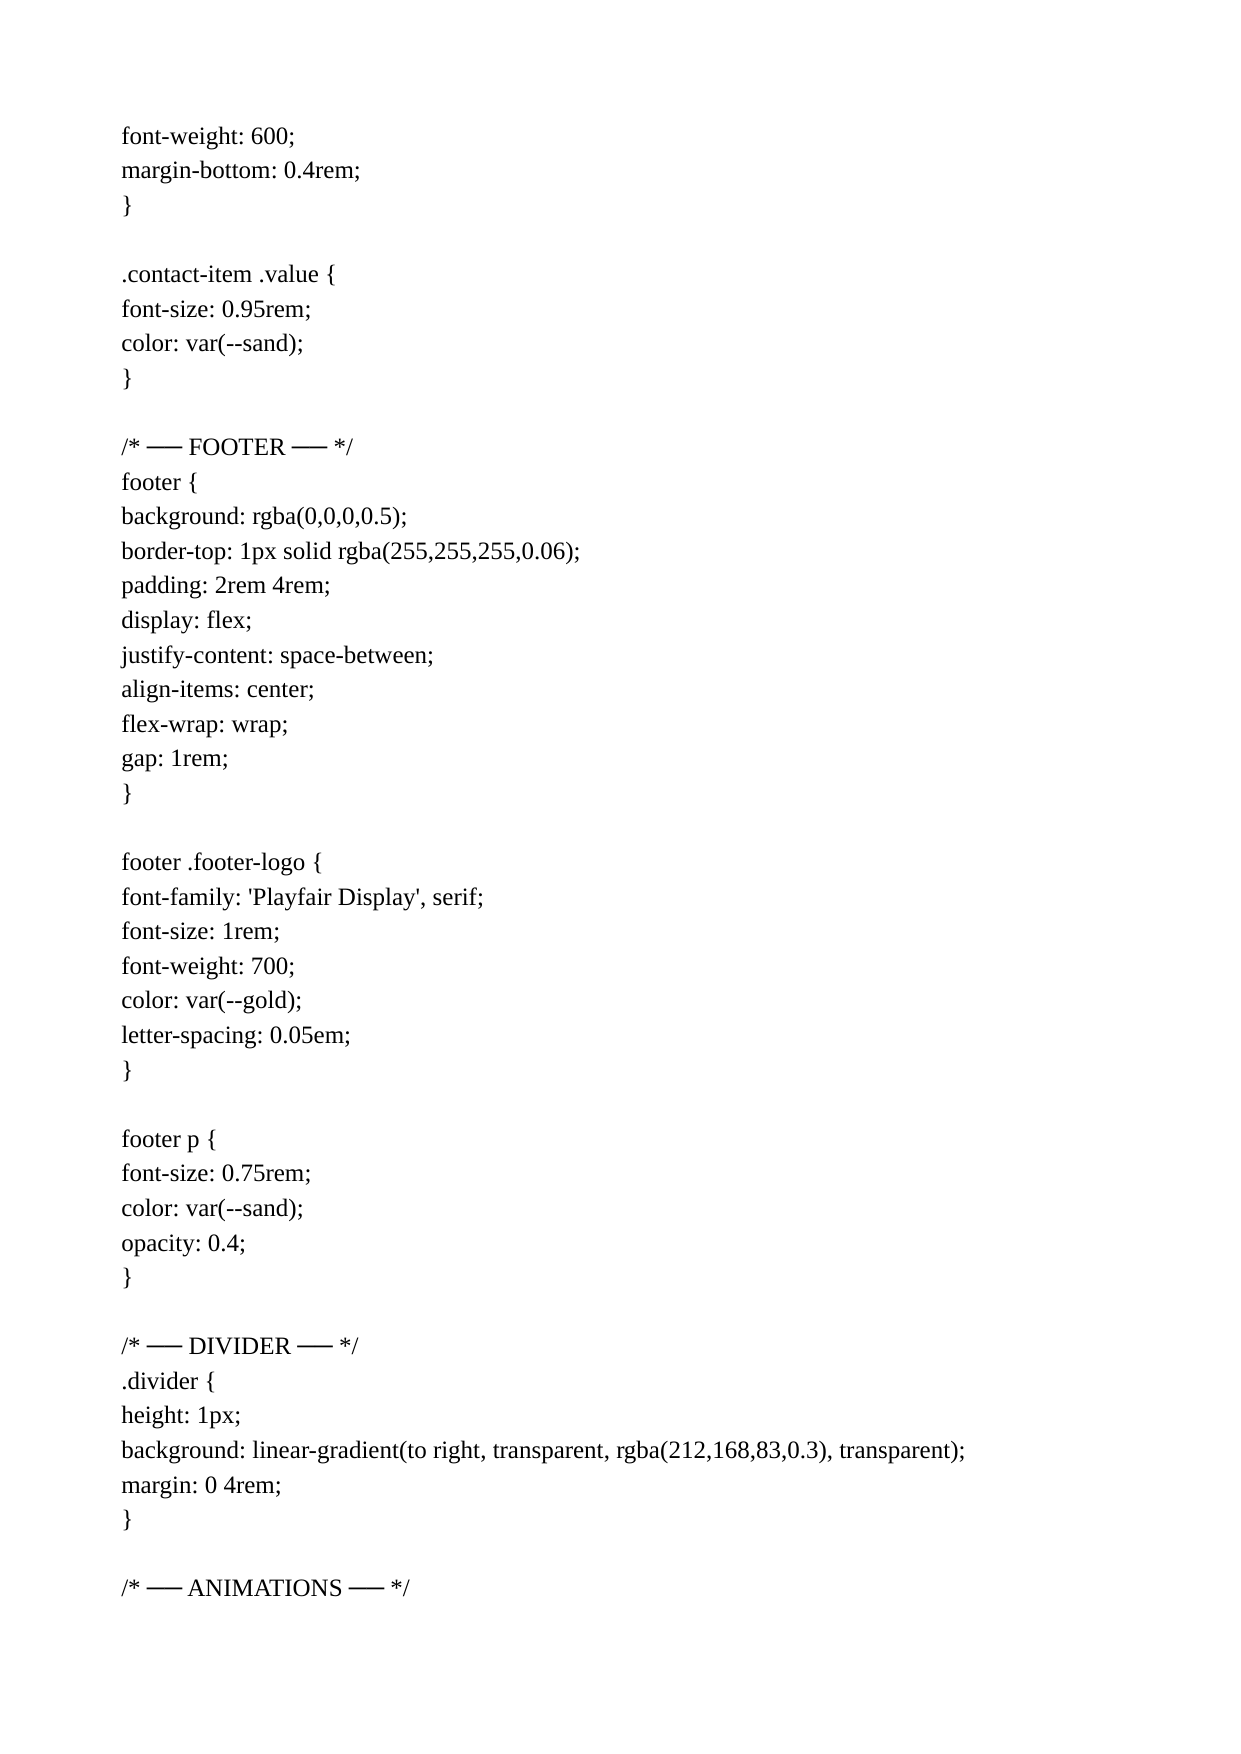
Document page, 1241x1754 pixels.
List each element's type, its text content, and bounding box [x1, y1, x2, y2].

table_cell align-items: center; [118, 671, 1122, 706]
table_cell .divider { [118, 1363, 1122, 1398]
table_cell font-size: 0.75rem; [118, 1156, 1122, 1190]
table_cell background: rgba(0,0,0,0.5); [118, 499, 1122, 533]
table_cell [118, 395, 1122, 429]
table_cell } [118, 775, 1122, 810]
table_cell font-size: 0.95rem; [118, 291, 1122, 326]
table_cell font-weight: 600; [118, 118, 1122, 153]
table_cell .contact-item .value { [118, 256, 1122, 291]
table_cell color: var(--sand); [118, 326, 1122, 360]
table_cell border-top: 1px solid rgba(255,255,255,0.06); [118, 533, 1122, 568]
table_cell padding: 2rem 4rem; [118, 568, 1122, 602]
table_cell color: var(--sand); [118, 1190, 1122, 1225]
table_cell [118, 1086, 1122, 1121]
table_cell } [118, 187, 1122, 222]
table_cell footer p { [118, 1121, 1122, 1156]
table_cell [118, 1294, 1122, 1328]
table_cell footer .footer-logo { [118, 844, 1122, 879]
table_cell justify-content: space-between; [118, 637, 1122, 671]
table_cell } [118, 1501, 1122, 1536]
table_cell margin: 0 4rem; [118, 1467, 1122, 1501]
table_cell background: linear-gradient(to right, transparent, rgba(212,168,83,0.3), transparent); [118, 1432, 1122, 1467]
table_cell font-family: 'Playfair Display', serif; [118, 879, 1122, 913]
table_cell height: 1px; [118, 1398, 1122, 1432]
table_cell } [118, 1052, 1122, 1086]
table_cell } [118, 1259, 1122, 1294]
table_cell font-weight: 700; [118, 948, 1122, 983]
table_cell } [118, 360, 1122, 395]
table_cell gap: 1rem; [118, 741, 1122, 775]
table_cell flex-wrap: wrap; [118, 706, 1122, 741]
table_cell /* ── FOOTER ── */ [118, 429, 1122, 464]
table_cell color: var(--gold); [118, 983, 1122, 1017]
table_cell footer { [118, 464, 1122, 498]
table_cell [118, 222, 1122, 256]
table_cell display: flex; [118, 602, 1122, 637]
table_cell opacity: 0.4; [118, 1225, 1122, 1259]
table_cell [118, 810, 1122, 844]
table_cell letter-spacing: 0.05em; [118, 1017, 1122, 1052]
table_cell margin-bottom: 0.4rem; [118, 153, 1122, 187]
table_cell /* ── DIVIDER ── */ [118, 1329, 1122, 1363]
table_cell font-size: 1rem; [118, 914, 1122, 948]
table_cell [118, 1536, 1122, 1571]
table_cell /* ── ANIMATIONS ── */ [118, 1571, 1122, 1605]
